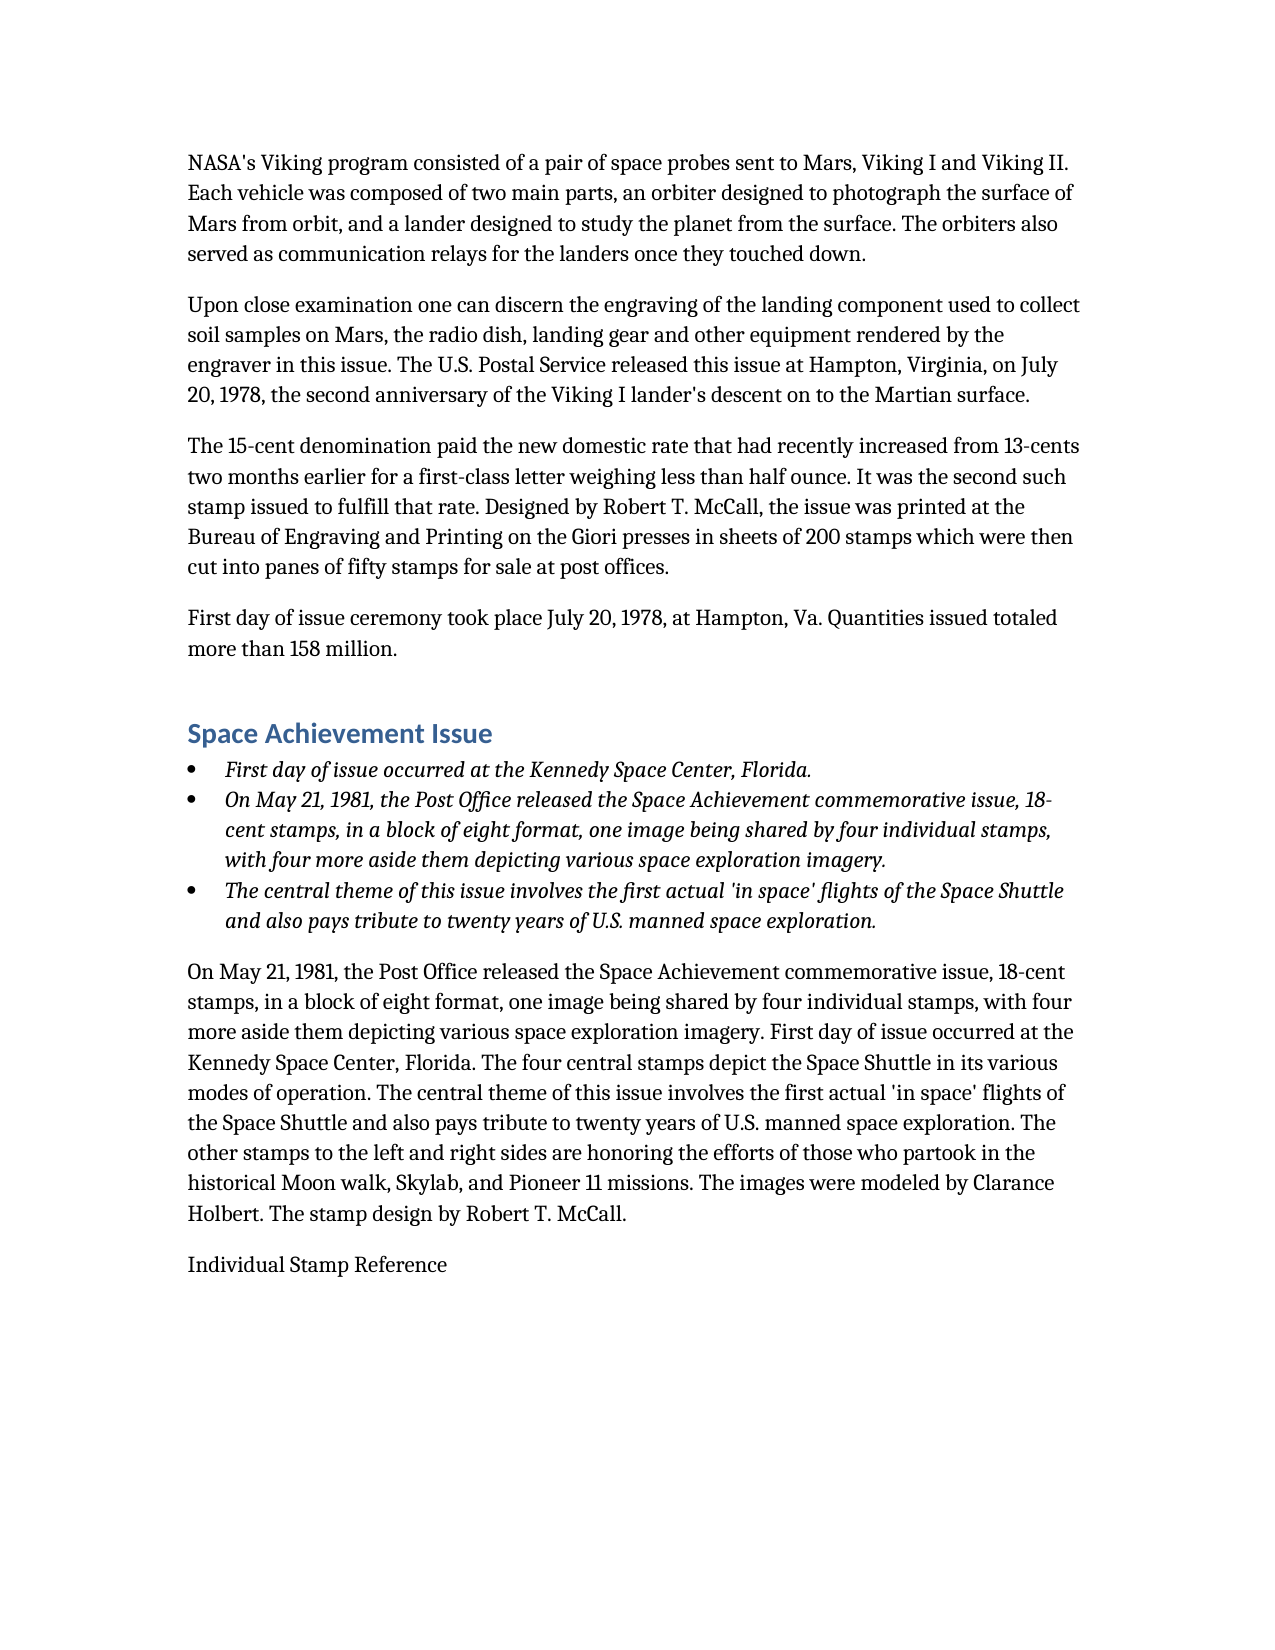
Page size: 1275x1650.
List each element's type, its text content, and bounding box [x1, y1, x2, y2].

text On May 21, 1981, the Post Office released the Space Achievement commemorative issue, 18-cent stamps, in a block of eight format, one image being shared by four individual stamps, with four more aside them depicting various space exploration imagery. First day of issue occurred at the Kennedy Space Center, Florida. The four central stamps depict the Space Shuttle in its various modes of operation. The central theme of this issue involves the first actual 'in space' flights of the Space Shuttle and also pays tribute to twenty years of U.S. manned space exploration. The other stamps to the left and right sides are honoring the efforts of those who partook in the historical Moon walk, Skylab, and Pioneer 11 missions. The images were modeled by Clarance Holbert. The stamp design by Robert T. McCall. [187, 959, 1087, 1227]
text The 15-cent denomination paid the new domestic rate that had recently increased from 13-cents two months earlier for a first-class letter weighing less than half ounce. It was the second such stamp issued to fulfill that rate. Designed by Robert T. McCall, the issue was printed at the Bureau of Engraving and Printing on the Giori presses in sheets of 200 stamps which were then cut into panes of fifty stamps for sale at post offices. [187, 433, 1087, 581]
text Individual Stamp Reference [187, 1251, 1087, 1278]
text NASA's Viking program consisted of a pair of space probes sent to Mars, Viking I and Viking II. Each vehicle was composed of two main parts, an orbiter designed to photograph the surface of Mars from orbit, and a lander designed to study the planet from the surface. The orbiters also served as communication relays for the landers once they touched down. [187, 150, 1087, 267]
subtitle Space Achievement Issue [187, 716, 1087, 751]
list First day of issue occurred at the Kennedy Space Center, Florida. [187, 757, 1087, 783]
text First day of issue ceremony took place July 20, 1978, at Hampton, Va. Quantities issued totaled more than 158 million. [187, 605, 1087, 662]
text Upon close examination one can discern the engraving of the landing component used to collect soil samples on Mars, the radio dish, landing gear and other equipment rendered by the engraver in this issue. The U.S. Postal Service released this issue at Hampton, Virginia, on July 20, 1978, the second anniversary of the Viking I lander's descent on to the Martian surface. [187, 292, 1087, 409]
list The central theme of this issue involves the first actual 'in space' flights of the Space Shuttle and also pays tribute to twenty years of U.S. manned space exploration. [187, 877, 1087, 934]
list On May 21, 1981, the Post Office released the Space Achievement commemorative issue, 18-cent stamps, in a block of eight format, one image being shared by four individual stamps, with four more aside them depicting various space exploration imagery. [187, 787, 1087, 873]
